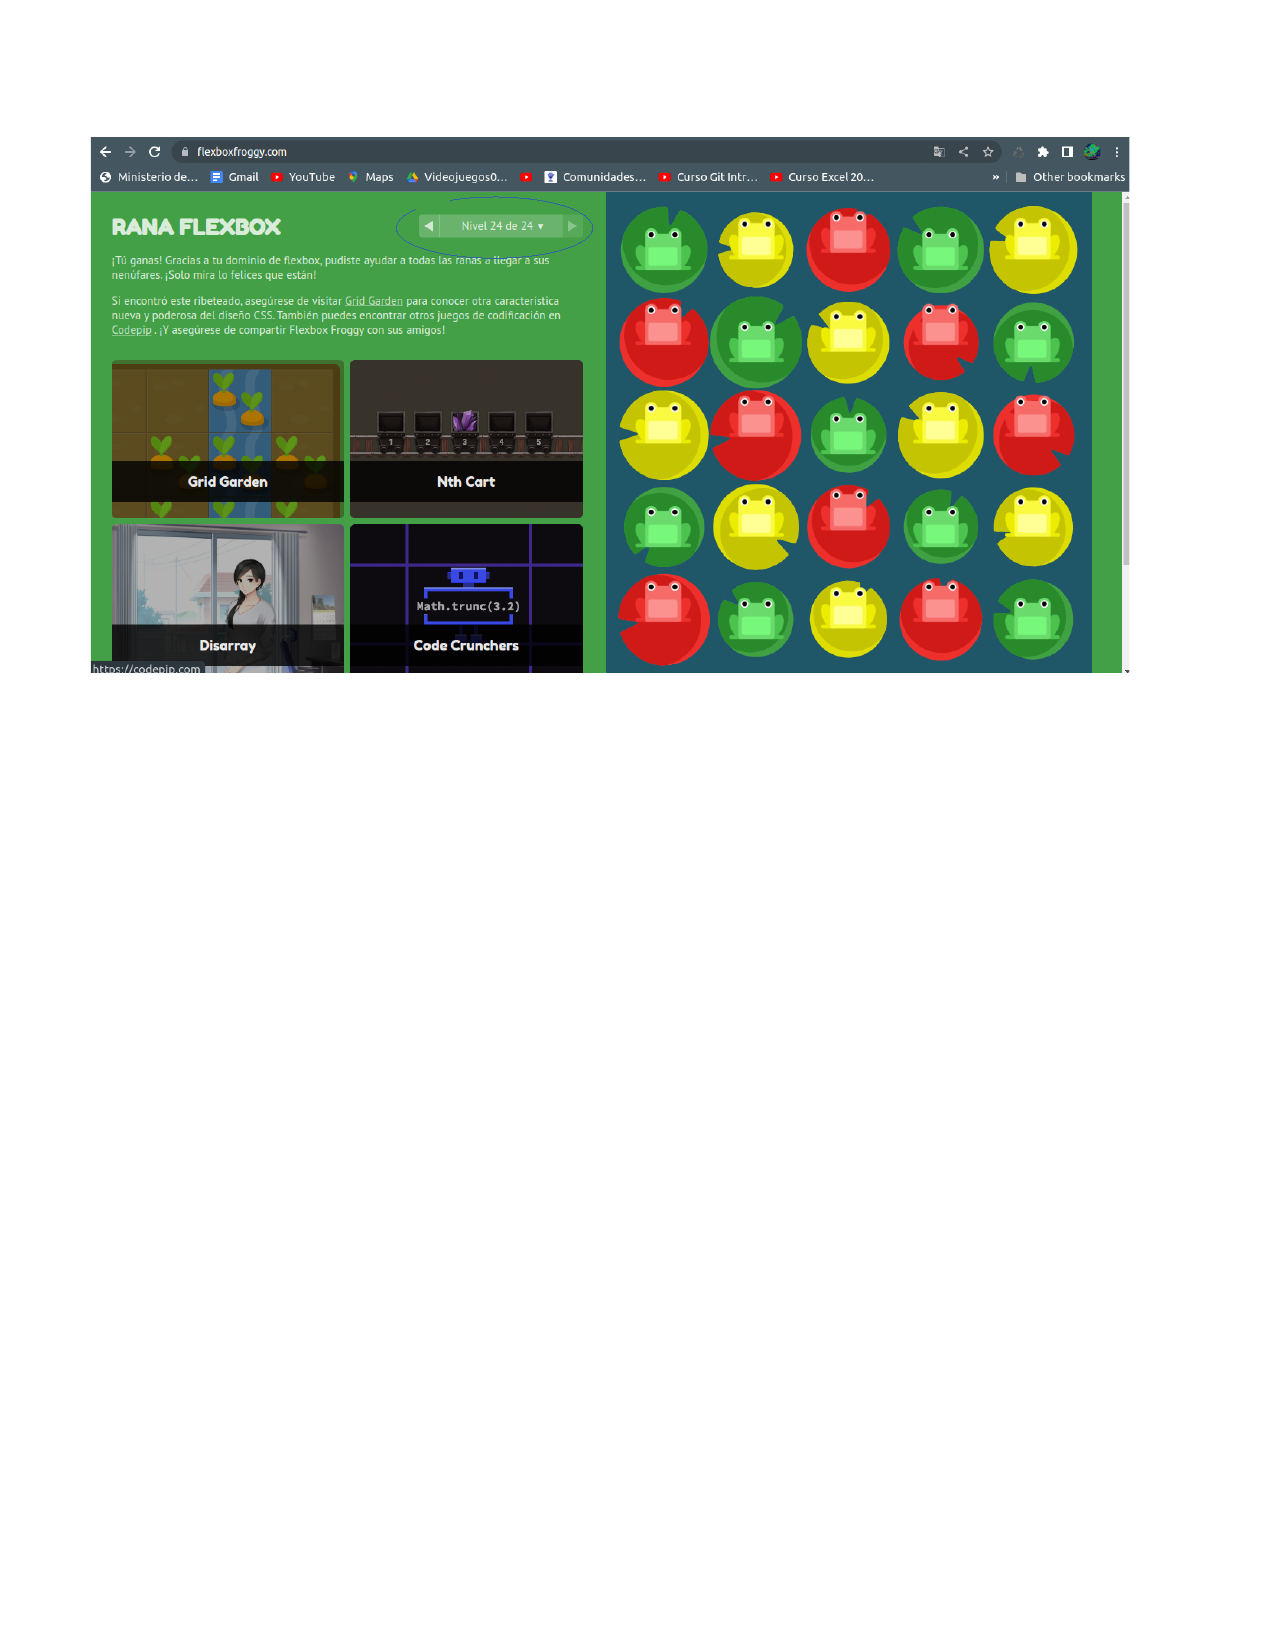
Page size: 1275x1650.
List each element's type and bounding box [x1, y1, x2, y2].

picture [90, 137, 1130, 673]
